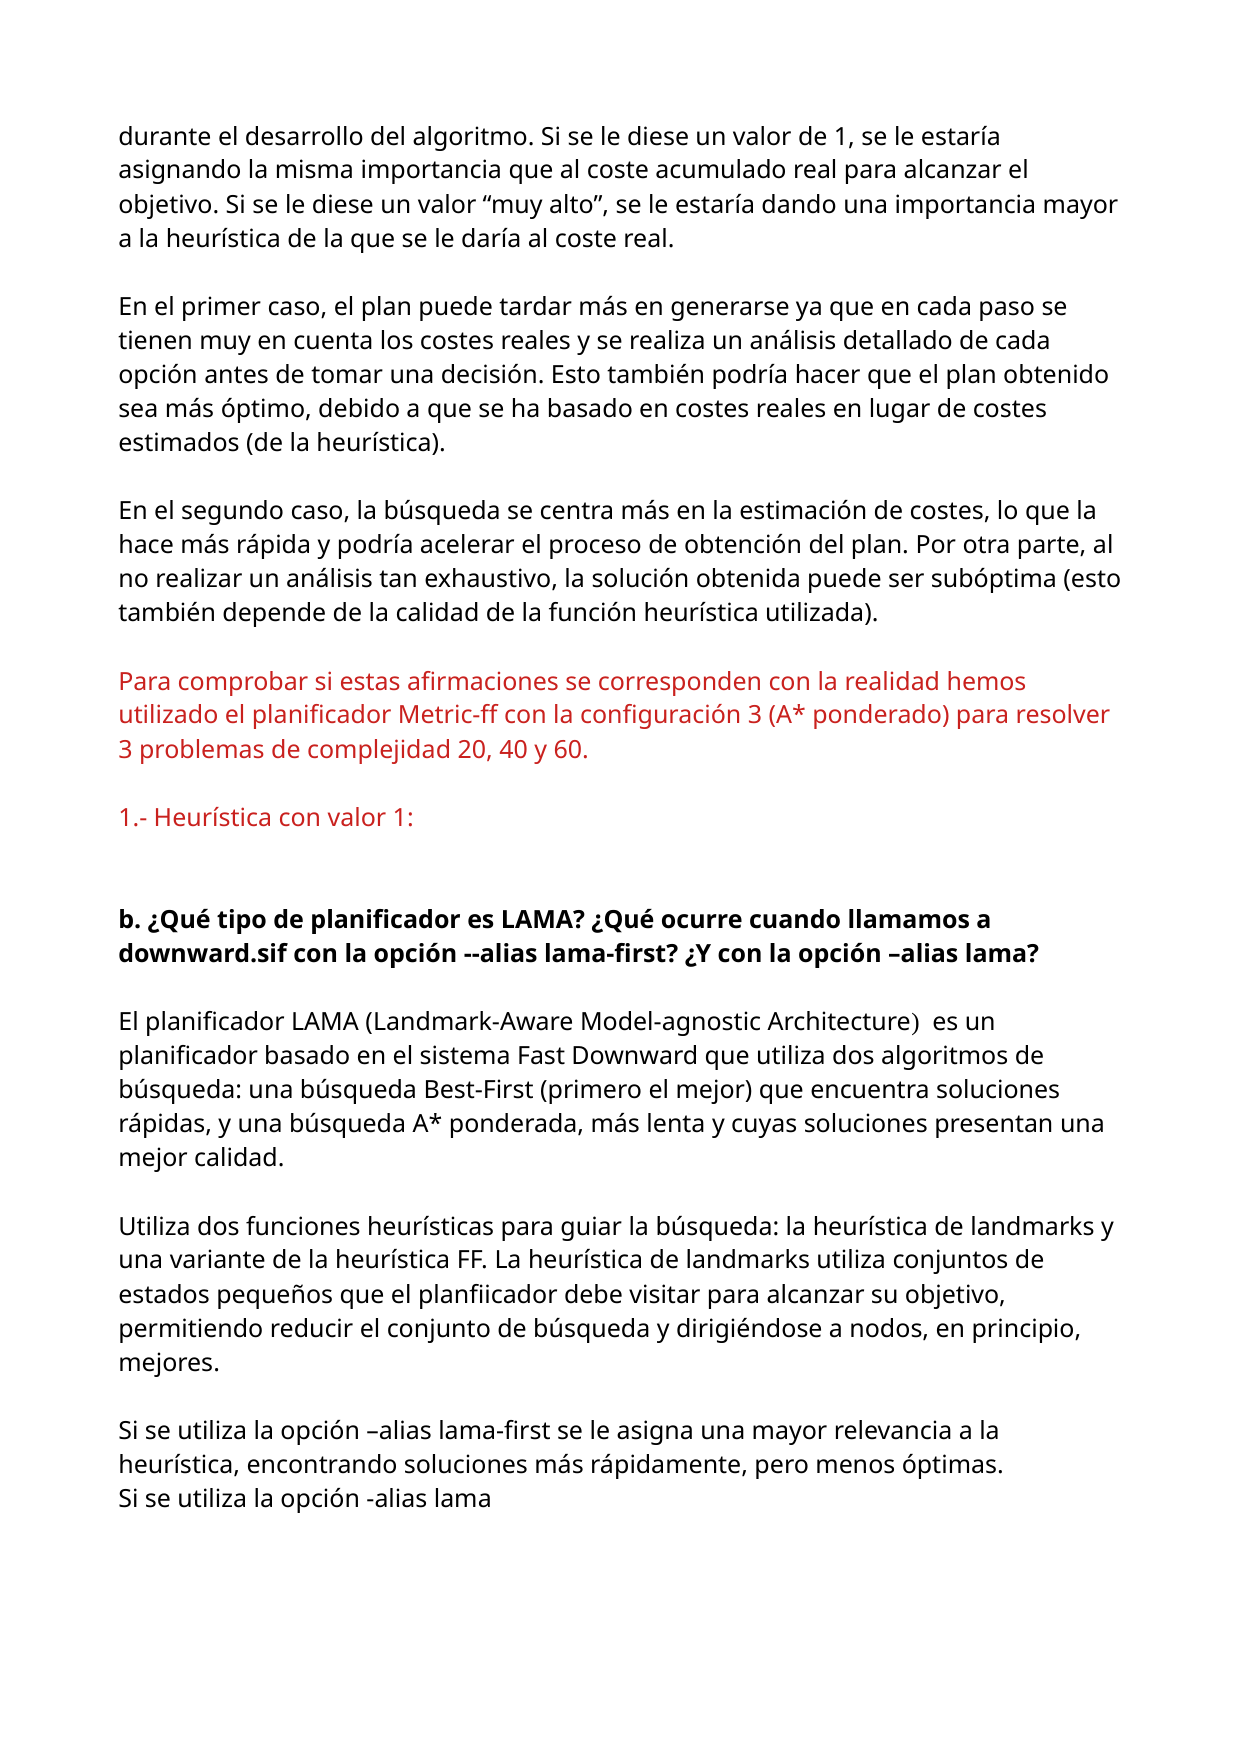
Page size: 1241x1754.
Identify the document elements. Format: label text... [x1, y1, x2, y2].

text El planificador LAMA (Landmark-Aware Model-agnostic Architecture) es un planificador basado en el sistema Fast Downward que utiliza dos algoritmos de búsqueda: una búsqueda Best-First (primero el mejor) que encuentra soluciones rápidas, y una búsqueda A* ponderada, más lenta y cuyas soluciones presentan una mejor calidad. [118, 1004, 1122, 1174]
text Para comprobar si estas afirmaciones se corresponden con la realidad hemos utilizado el planificador Metric-ff con la configuración 3 (A* ponderado) para resolver 3 problemas de complejidad 20, 40 y 60. 1.- Heurística con valor 1: [118, 663, 1122, 833]
text Utiliza dos funciones heurísticas para guiar la búsqueda: la heurística de landmarks y una variante de la heurística FF. La heurística de landmarks utiliza conjuntos de estados pequeños que el planfiicador debe visitar para alcanzar su objetivo, permitiendo reducir el conjunto de búsqueda y dirigiéndose a nodos, en principio, mejores. [118, 1208, 1122, 1378]
text Si se utiliza la opción -alias lama [118, 1481, 1122, 1515]
text Si se utiliza la opción –alias lama-first se le asigna una mayor relevancia a la heurística, encontrando soluciones más rápidamente, pero menos óptimas. [118, 1412, 1122, 1481]
text downward.sif con la opción --alias lama-first? ¿Y con la opción –alias lama? [118, 936, 1122, 970]
text durante el desarrollo del algoritmo. Si se le diese un valor de 1, se le estaría asignando la misma importancia que al coste acumulado real para alcanzar el objetivo. Si se le diese un valor “muy alto”, se le estaría dando una importancia mayor a la heurística de la que se le daría al coste real. En el primer caso, el plan puede tardar más en generarse ya que en cada paso se tienen muy en cuenta los costes reales y se realiza un análisis detallado de cada opción antes de tomar una decisión. Esto también podría hacer que el plan obtenido sea más óptimo, debido a que se ha basado en costes reales en lugar de costes estimados (de la heurística). En el segundo caso, la búsqueda se centra más en la estimación de costes, lo que la hace más rápida y podría acelerar el proceso de obtención del plan. Por otra parte, al no realizar un análisis tan exhaustivo, la solución obtenida puede ser subóptima (esto también depende de la calidad de la función heurística utilizada). [118, 118, 1122, 629]
text b. ¿Qué tipo de planificador es LAMA? ¿Qué ocurre cuando llamamos a [118, 902, 1122, 936]
